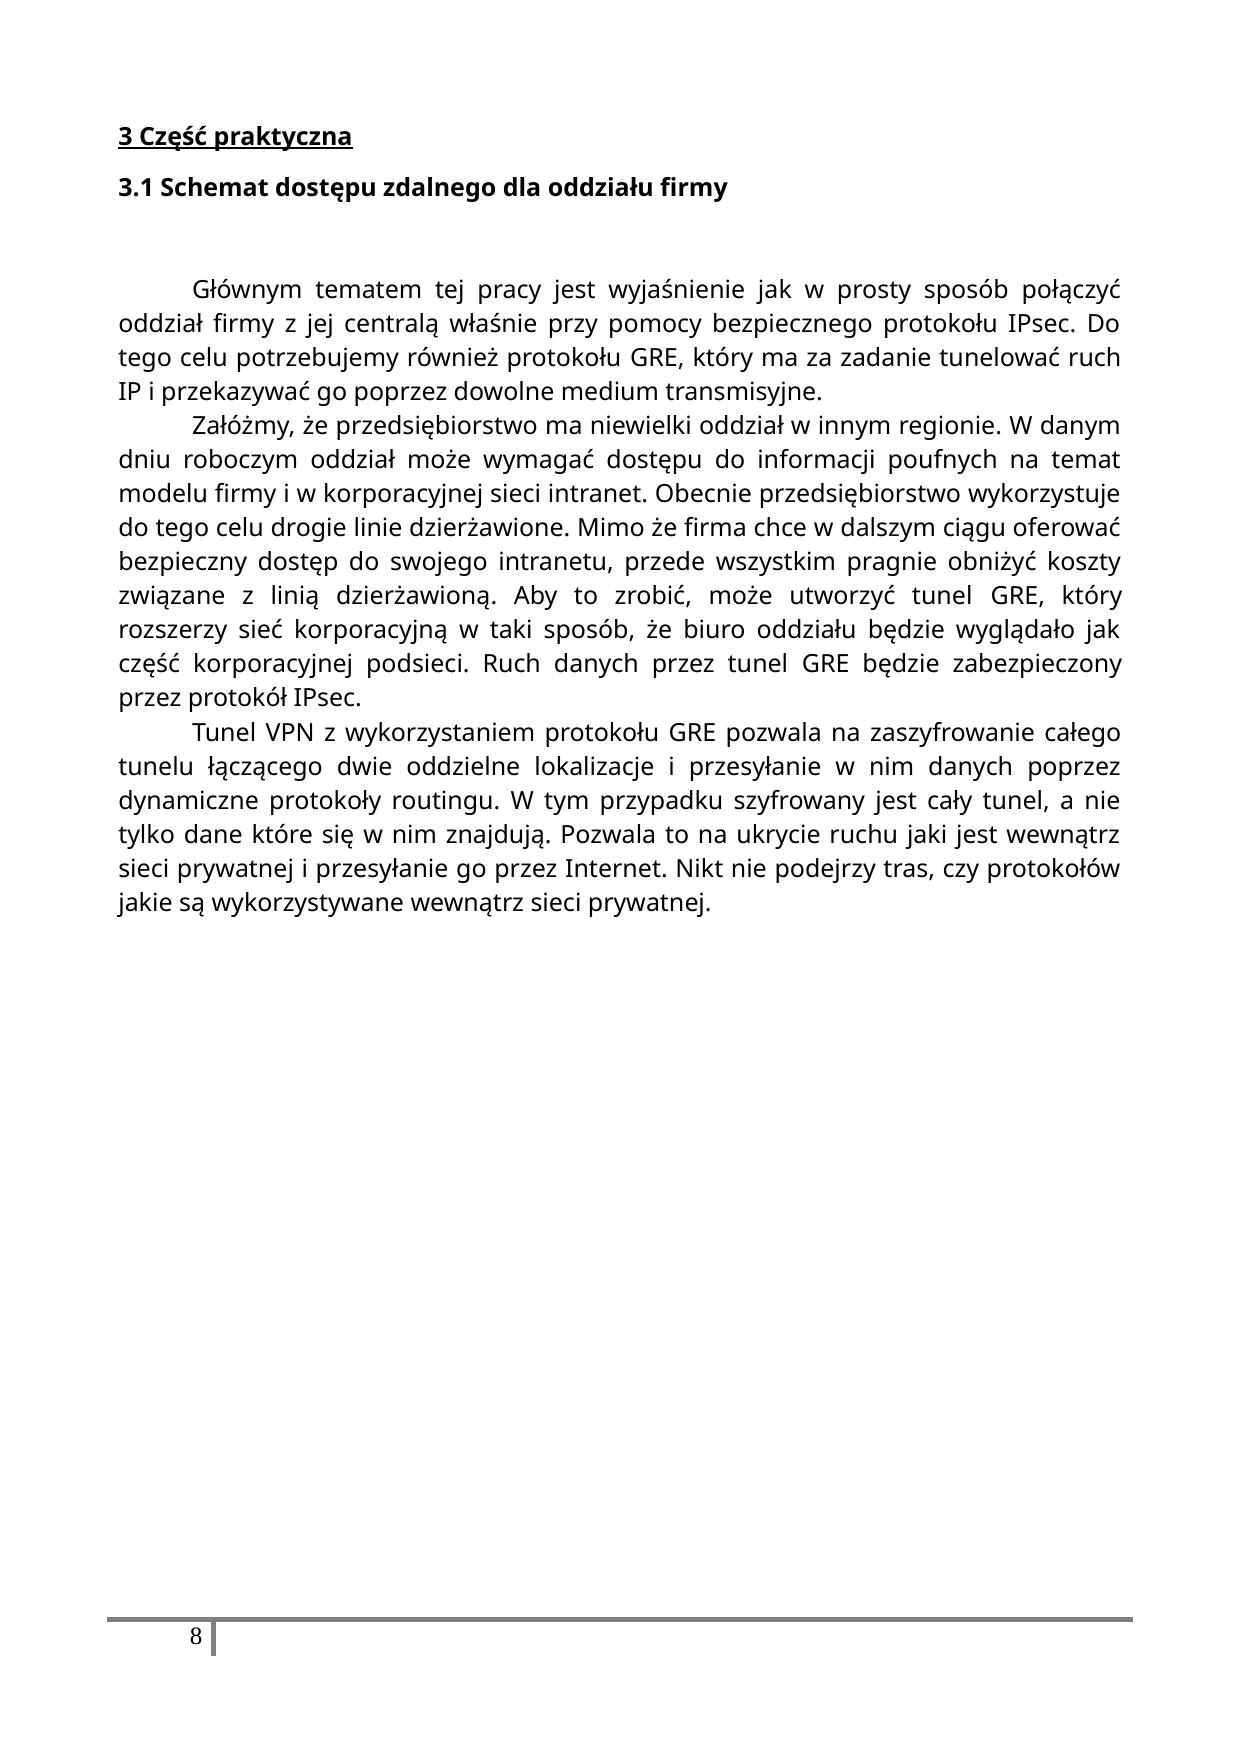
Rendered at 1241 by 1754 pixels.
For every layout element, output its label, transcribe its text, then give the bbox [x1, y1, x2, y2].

text Głównym tematem tej pracy jest wyjaśnienie jak w prosty sposób połączyć oddział firmy z jej centralą właśnie przy pomocy bezpiecznego protokołu IPsec. Do tego celu potrzebujemy również protokołu GRE, który ma za zadanie tunelować ruch IP i przekazywać go poprzez dowolne medium transmisyjne. [118, 271, 1122, 408]
text Tunel VPN z wykorzystaniem protokołu GRE pozwala na zaszyfrowanie całego tunelu łączącego dwie oddzielne lokalizacje i przesyłanie w nim danych poprzez dynamiczne protokoły routingu. W tym przypadku szyfrowany jest cały tunel, a nie tylko dane które się w nim znajdują. Pozwala to na ukrycie ruchu jaki jest wewnątrz sieci prywatnej i przesyłanie go przez Internet. Nikt nie podejrzy tras, czy protokołów jakie są wykorzystywane wewnątrz sieci prywatnej. [118, 714, 1122, 918]
text Załóżmy, że przedsiębiorstwo ma niewielki oddział w innym regionie. W danym dniu roboczym oddział może wymagać dostępu do informacji poufnych na temat modelu firmy i w korporacyjnej sieci intranet. Obecnie przedsiębiorstwo wykorzystuje do tego celu drogie linie dzierżawione. Mimo że firma chce w dalszym ciągu oferować bezpieczny dostęp do swojego intranetu, przede wszystkim pragnie obniżyć koszty związane z linią dzierżawioną. Aby to zrobić, może utworzyć tunel GRE, który rozszerzy sieć korporacyjną w taki sposób, że biuro oddziału będzie wyglądało jak część korporacyjnej podsieci. Ruch danych przez tunel GRE będzie zabezpieczony przez protokół IPsec. [118, 408, 1122, 714]
text 3 Część praktyczna [118, 118, 1122, 152]
text 3.1 Schemat dostępu zdalnego dla oddziału firmy [118, 169, 1122, 203]
